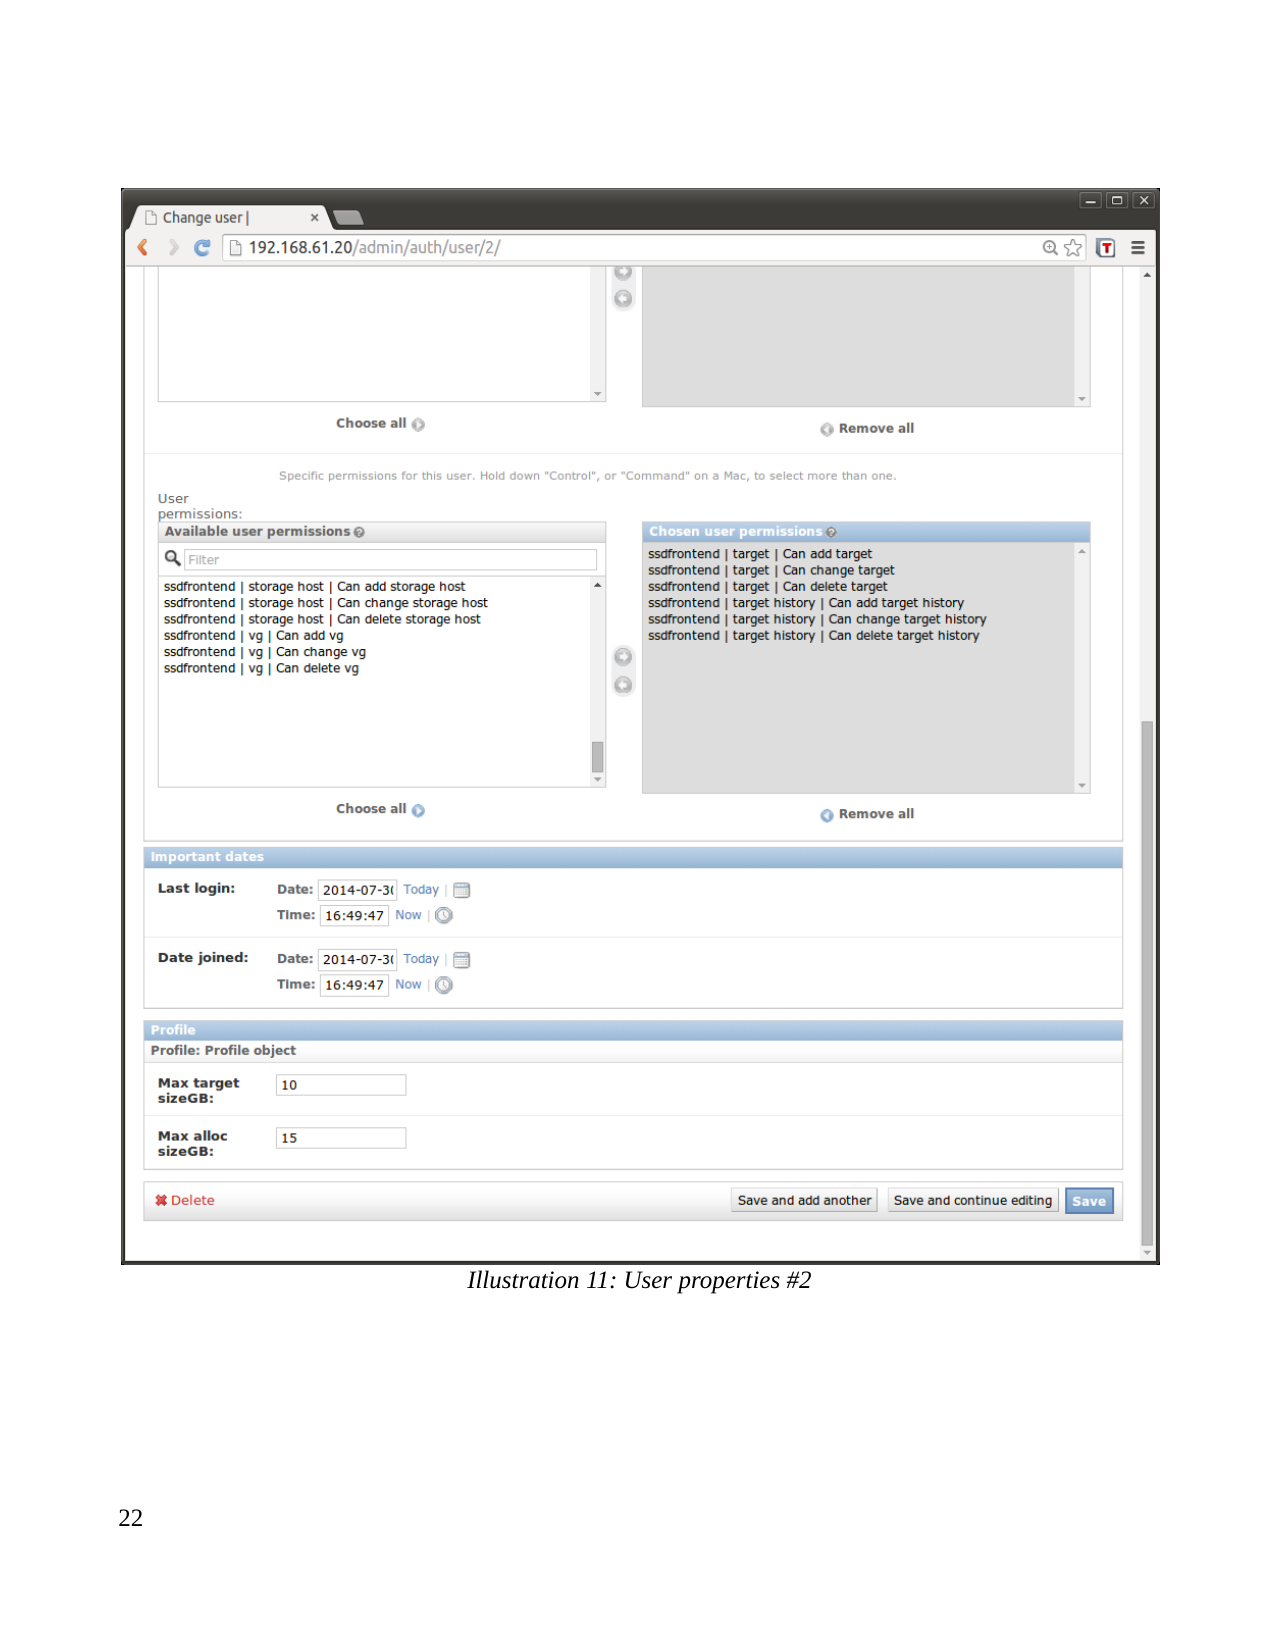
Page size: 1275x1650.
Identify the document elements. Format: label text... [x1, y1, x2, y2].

picture [121, 188, 1160, 1265]
text Illustration 11: User properties #2 [121, 1265, 1160, 1293]
